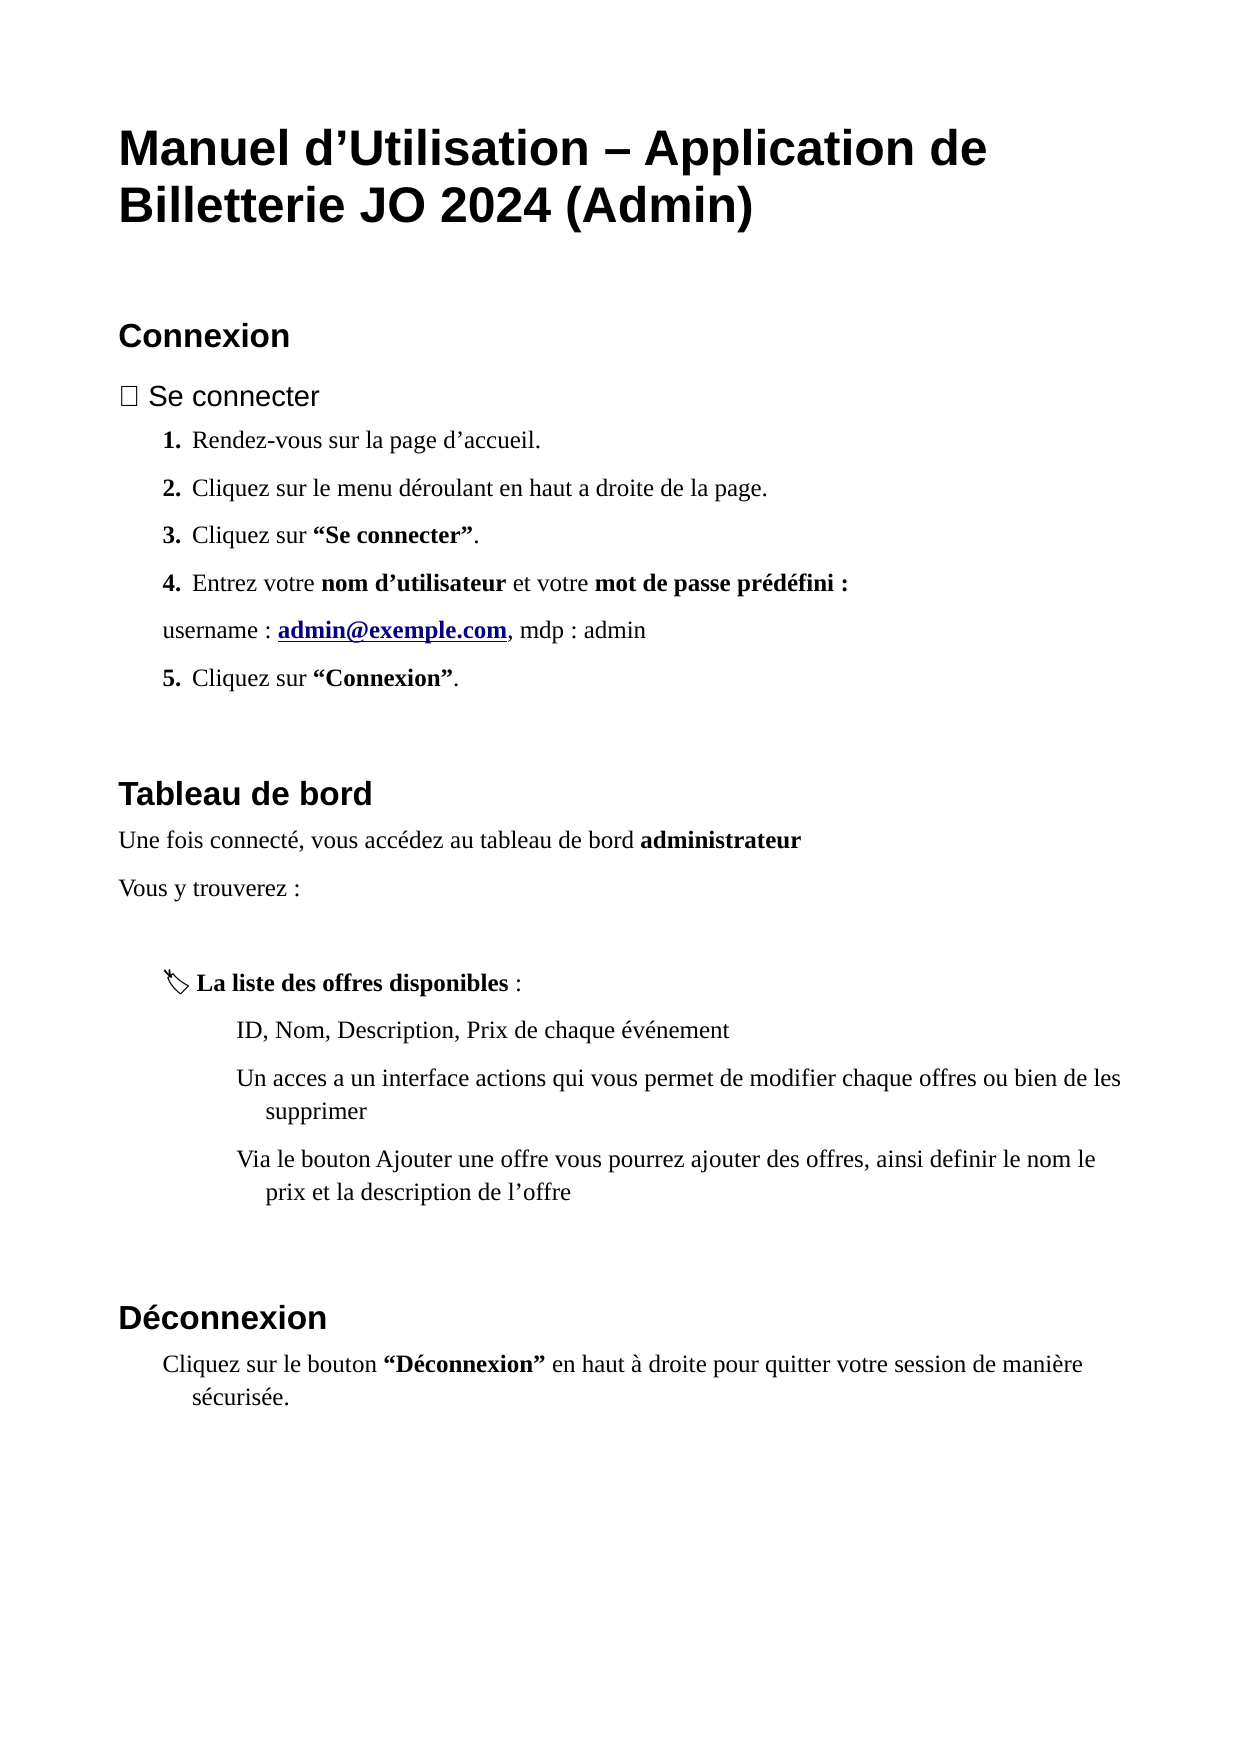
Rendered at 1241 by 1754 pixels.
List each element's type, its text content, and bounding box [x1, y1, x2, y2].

subtitle Déconnexion [118, 1298, 1122, 1337]
text Cliquez sur le bouton “Déconnexion” en haut à droite pour quitter votre session de manière sécurisée. [162, 1349, 1122, 1411]
text 🏷 La liste des offres disponibles : [162, 968, 1122, 997]
list Cliquez sur le menu déroulant en haut a droite de la page. [162, 473, 1122, 501]
list Entrez votre nom d’utilisateur et votre mot de passe prédéfini : [162, 568, 1122, 597]
list username : admin@exemple.com, mdp : admin [162, 616, 1122, 644]
text Une fois connecté, vous accédez au tableau de bord administrateur [118, 825, 1122, 854]
text Vous y trouverez : [118, 873, 1122, 901]
text Un acces a un interface actions qui vous permet de modifier chaque offres ou bien de les supprimer [236, 1063, 1122, 1125]
subtitle Tableau de bord [118, 774, 1122, 813]
list Cliquez sur “Se connecter”. [162, 520, 1122, 549]
text Via le bouton Ajouter une offre vous pourrez ajouter des offres, ainsi definir le nom le prix et la description de l’offre [236, 1144, 1122, 1206]
list Cliquez sur “Connexion”. [162, 663, 1122, 692]
subtitle 🔐 Se connecter [118, 379, 1122, 413]
text Manuel d’Utilisation – Application de Billetterie JO 2024 (Admin) [118, 118, 1122, 233]
subtitle Connexion [118, 316, 1122, 354]
list Rendez-vous sur la page d’accueil. [162, 425, 1122, 454]
text ID, Nom, Description, Prix de chaque événement [236, 1016, 1122, 1044]
